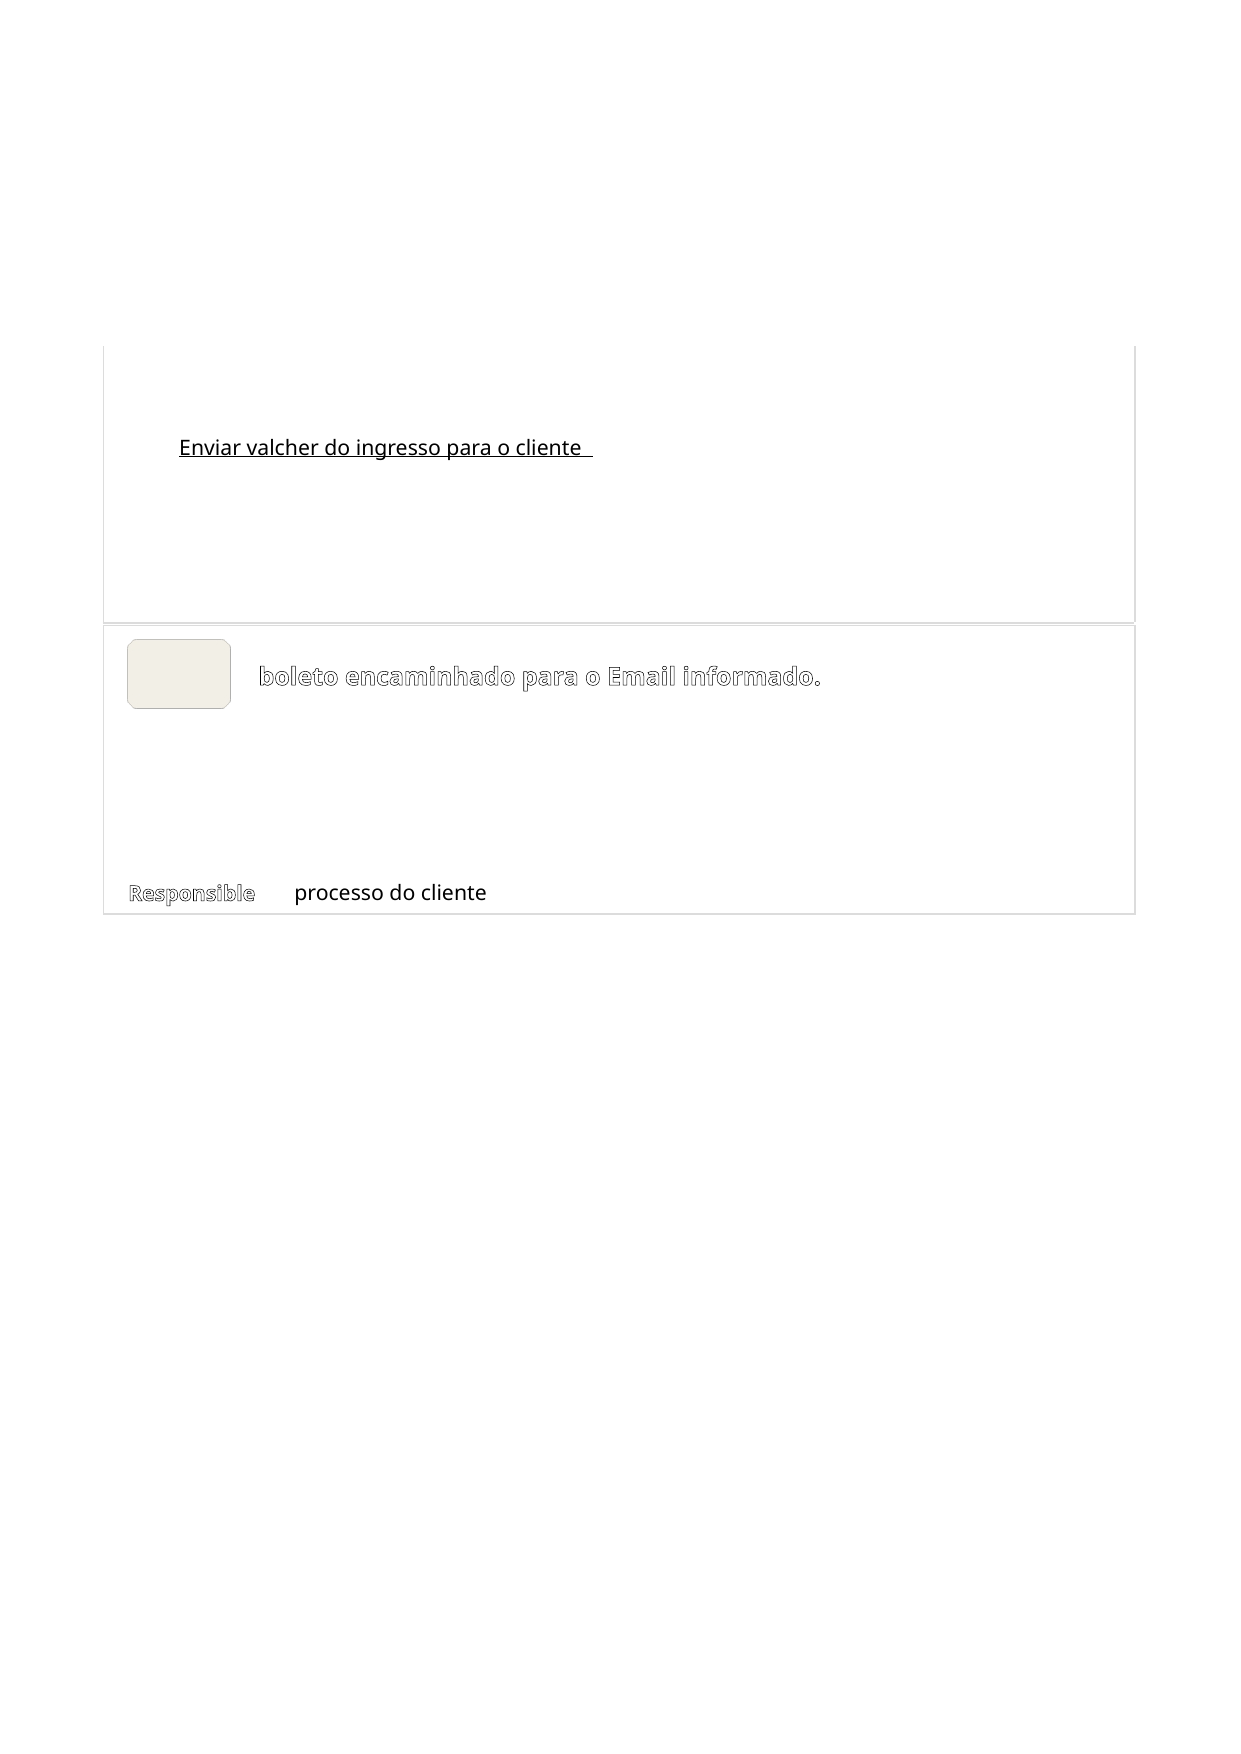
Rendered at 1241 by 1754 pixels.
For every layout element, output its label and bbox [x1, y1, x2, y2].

picture [126, 638, 231, 709]
